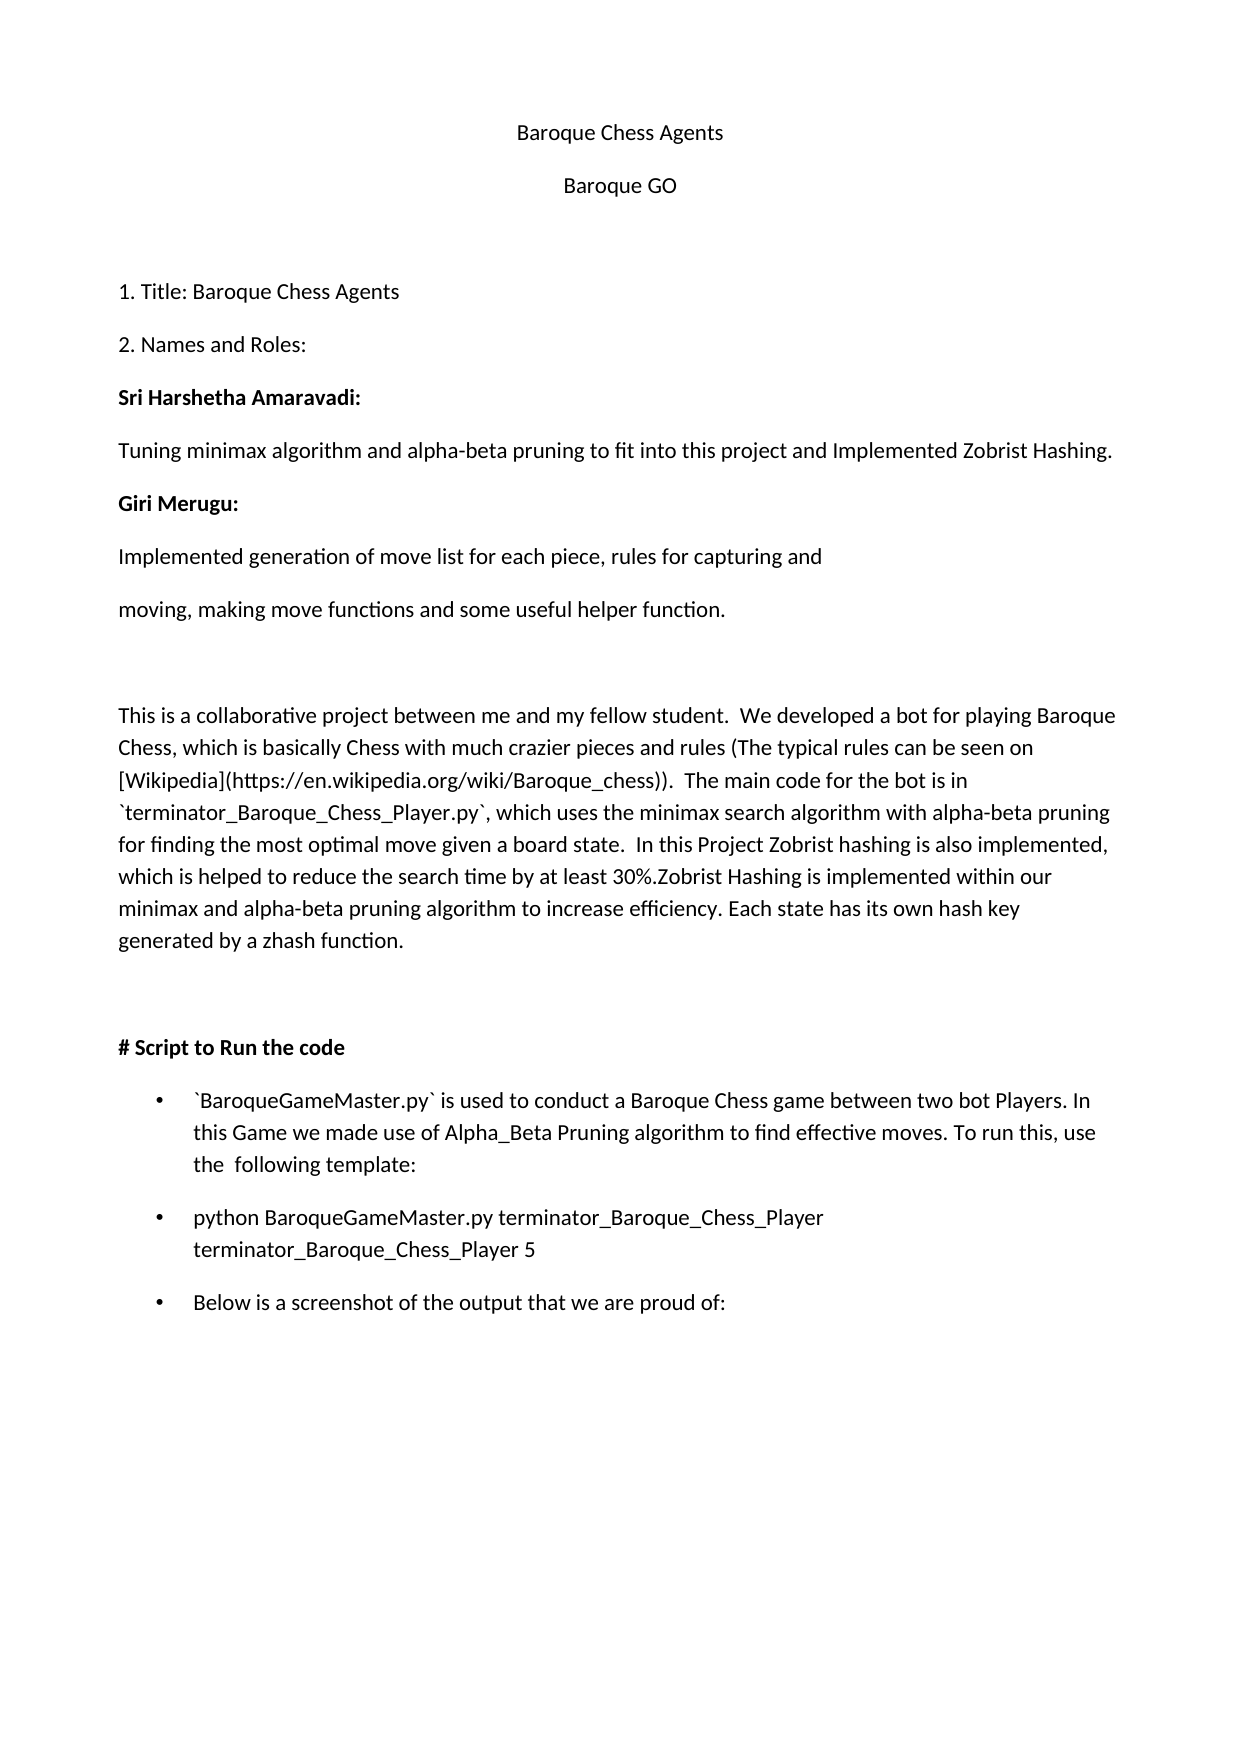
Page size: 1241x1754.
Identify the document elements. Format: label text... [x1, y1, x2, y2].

list `BaroqueGameMaster.py` is used to conduct a Baroque Chess game between two bot Players. In this Game we made use of Alpha_Beta Pruning algorithm to find effective moves. To run this, use the following template: [156, 1086, 1122, 1178]
text 2. Names and Roles: [118, 330, 1122, 358]
text Sri Harshetha Amaravadi: [118, 383, 1122, 411]
text Implemented generation of move list for each piece, rules for capturing and [118, 542, 1122, 570]
text This is a collaborative project between me and my fellow student. We developed a bot for playing Baroque Chess, which is basically Chess with much crazier pieces and rules (The typical rules can be seen on [Wikipedia](https://en.wikipedia.org/wiki/Baroque_chess)). The main code for the bot is in `terminator_Baroque_Chess_Player.py`, which uses the minimax search algorithm with alpha-beta pruning for finding the most optimal move given a board state. In this Project Zobrist hashing is also implemented, which is helped to reduce the search time by at least 30%.Zobrist Hashing is implemented within our minimax and alpha-beta pruning algorithm to increase efficiency. Each state has its own hash key generated by a zhash function. [118, 701, 1122, 955]
text # Script to Run the code [118, 1033, 1122, 1061]
list Below is a screenshot of the output that we are proud of: [156, 1288, 1122, 1316]
text 1. Title: Baroque Chess Agents [118, 277, 1122, 305]
list python BaroqueGameMaster.py terminator_Baroque_Chess_Player terminator_Baroque_Chess_Player 5 [156, 1203, 1122, 1263]
text Baroque Chess Agents [118, 118, 1122, 146]
text moving, making move functions and some useful helper function. [118, 595, 1122, 623]
text Tuning minimax algorithm and alpha-beta pruning to fit into this project and Implemented Zobrist Hashing. [118, 436, 1122, 464]
text Giri Merugu: [118, 489, 1122, 517]
text Baroque GO [118, 171, 1122, 199]
